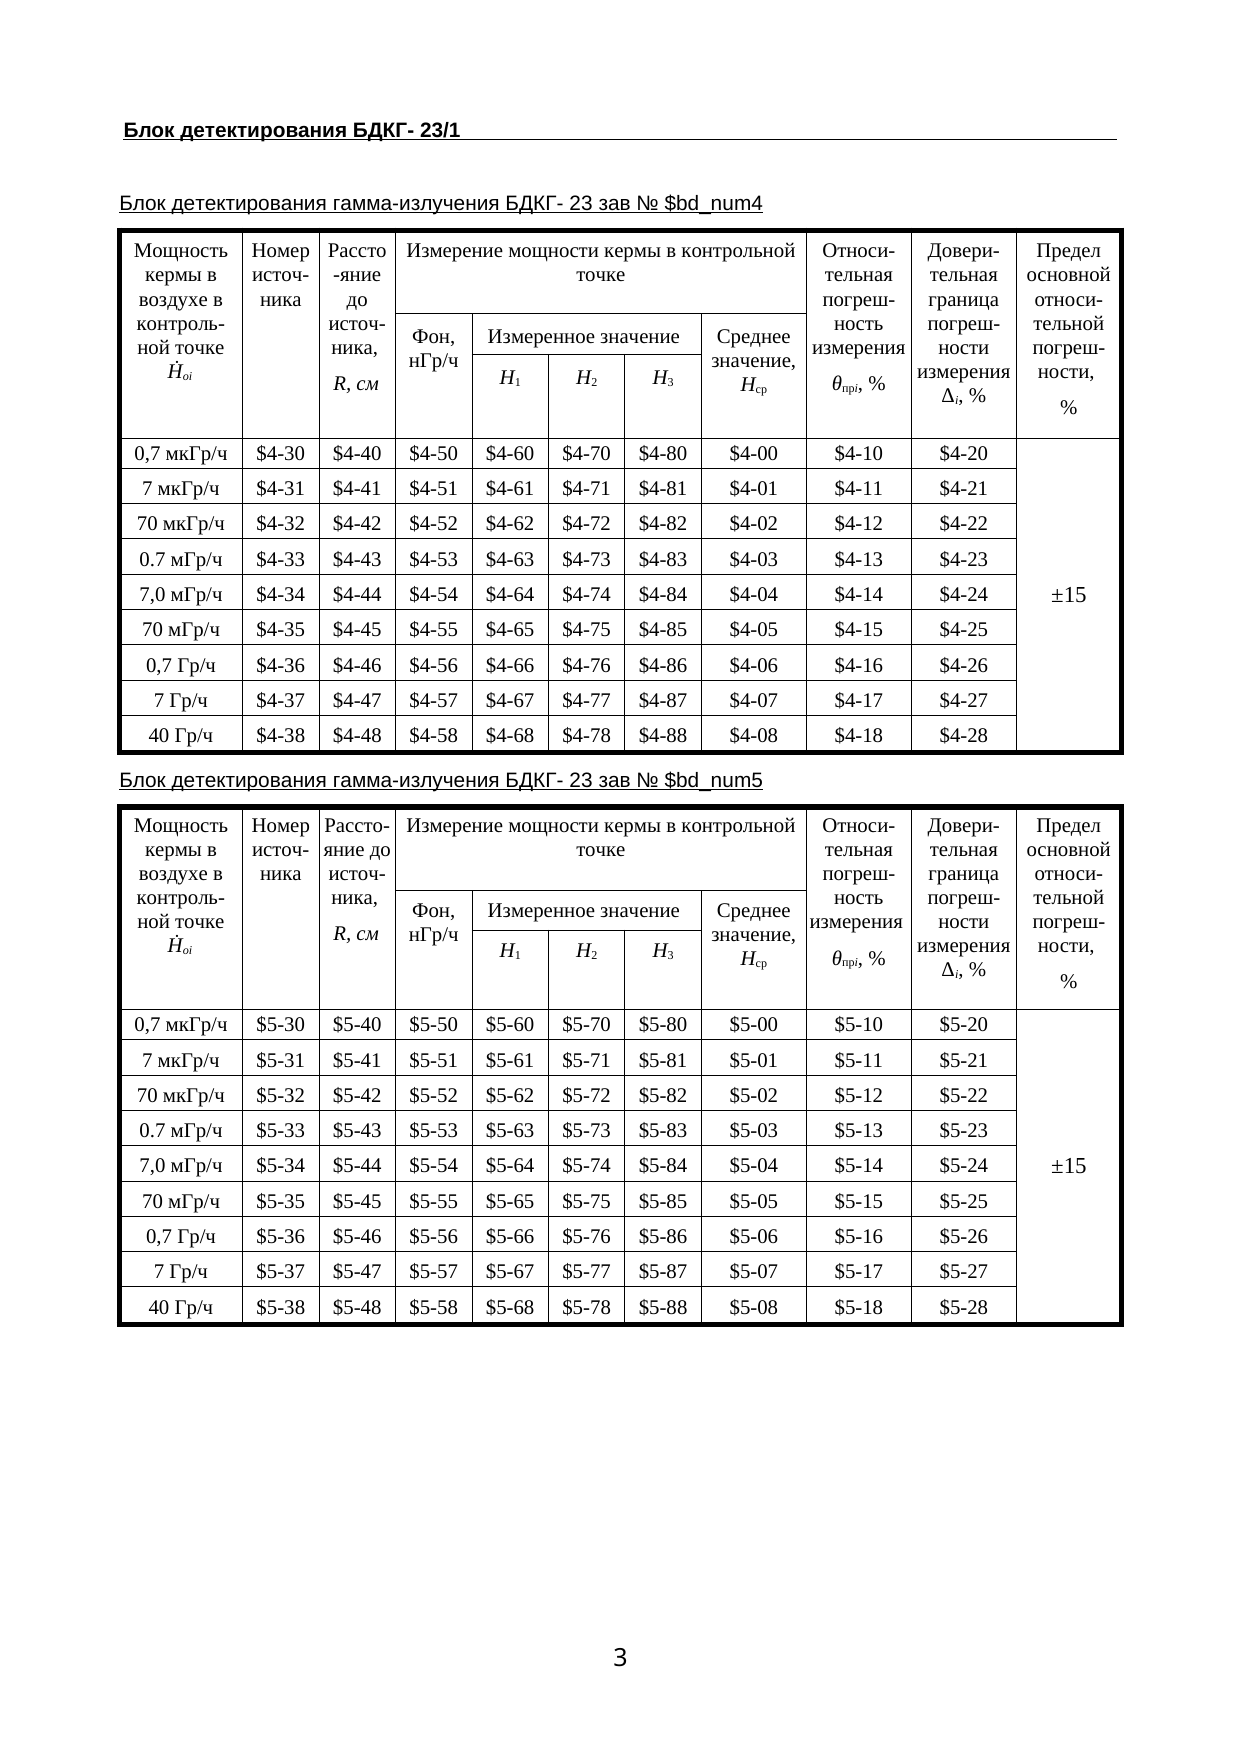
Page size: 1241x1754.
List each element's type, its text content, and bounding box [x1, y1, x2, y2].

table_cell $4-03 [702, 539, 806, 574]
table_cell $4-62 [473, 504, 548, 538]
table_cell H3 [625, 931, 701, 1009]
table_cell 70 мкГр/ч [122, 504, 242, 538]
table_cell Рассто-яние до источ-ника, R, см [320, 810, 395, 1009]
table_cell $5-43 [320, 1111, 395, 1145]
table_cell $4-73 [549, 539, 624, 574]
table_cell Довери-тельная граница погреш-ности измерения Δi, % [912, 233, 1016, 437]
table_cell $4-06 [702, 645, 806, 679]
table_cell $5-67 [473, 1252, 548, 1286]
table_cell $4-07 [702, 681, 806, 715]
table_cell $4-86 [625, 645, 701, 679]
table_cell Относи-тельная погреш-ность измерения θпрi, % [807, 233, 911, 437]
table_cell $5-47 [320, 1252, 395, 1286]
table_cell $4-34 [243, 575, 319, 609]
table_cell Относи-тельная погреш-ность измерения θпрi, % [807, 810, 911, 1009]
table_cell $4-27 [912, 681, 1016, 715]
table_cell $4-24 [912, 575, 1016, 609]
table_cell $5-55 [396, 1182, 472, 1216]
table_cell $5-08 [702, 1287, 806, 1322]
table_cell 0.7 мГр/ч [122, 1111, 242, 1145]
table_cell $4-67 [473, 681, 548, 715]
table_cell $5-42 [320, 1076, 395, 1110]
table_cell $4-75 [549, 610, 624, 644]
table_cell Измерение мощности кермы в контрольной точке [396, 810, 806, 890]
table_cell $5-65 [473, 1182, 548, 1216]
table_cell Измерение мощности кермы в контрольной точке [396, 233, 806, 313]
table_cell $5-56 [396, 1217, 472, 1251]
table_cell $4-68 [473, 716, 548, 750]
table_cell $5-06 [702, 1217, 806, 1251]
table_cell $5-01 [702, 1040, 806, 1074]
table_cell $4-33 [243, 539, 319, 574]
table_cell $4-25 [912, 610, 1016, 644]
table_cell $4-56 [396, 645, 472, 679]
table_cell $5-64 [473, 1146, 548, 1181]
table_header Блок детектирования гамма-излучения БДКГ- 23 зав № $bd_num5 [119, 755, 1121, 804]
table_cell $4-37 [243, 681, 319, 715]
table_cell $4-41 [320, 469, 395, 503]
table_cell $4-87 [625, 681, 701, 715]
table_cell $4-78 [549, 716, 624, 750]
table_cell $4-74 [549, 575, 624, 609]
table_cell $4-44 [320, 575, 395, 609]
table_cell $4-71 [549, 469, 624, 503]
table_cell $5-32 [243, 1076, 319, 1110]
table_cell $5-12 [807, 1076, 911, 1110]
table_cell $4-31 [243, 469, 319, 503]
table_cell H1 [473, 355, 548, 437]
table_cell $5-21 [912, 1040, 1016, 1074]
table_cell $5-07 [702, 1252, 806, 1286]
table_cell H2 [549, 355, 624, 437]
table_cell $4-08 [702, 716, 806, 750]
table_cell $5-80 [625, 1010, 701, 1039]
table_cell $4-57 [396, 681, 472, 715]
table_cell $5-46 [320, 1217, 395, 1251]
table_cell $5-36 [243, 1217, 319, 1251]
table_cell $5-15 [807, 1182, 911, 1216]
table_cell 0,7 мкГр/ч [122, 1010, 242, 1039]
table_cell $4-42 [320, 504, 395, 538]
table_cell Фон, нГр/ч [396, 314, 472, 437]
table_cell Рассто-яние до источ-ника, R, см [320, 233, 395, 437]
table_cell $5-41 [320, 1040, 395, 1074]
table_cell $5-18 [807, 1287, 911, 1322]
table_cell Фон, нГр/ч [396, 891, 472, 1009]
table_cell $4-82 [625, 504, 701, 538]
table_cell $5-03 [702, 1111, 806, 1145]
table_cell $5-74 [549, 1146, 624, 1181]
table_cell $5-22 [912, 1076, 1016, 1110]
table_cell $5-44 [320, 1146, 395, 1181]
table_cell 70 мкГр/ч [122, 1076, 242, 1110]
table_cell $5-05 [702, 1182, 806, 1216]
table_cell $5-66 [473, 1217, 548, 1251]
table_cell $5-11 [807, 1040, 911, 1074]
table_cell Среднее значение, Hср [702, 891, 806, 1009]
table_cell $4-52 [396, 504, 472, 538]
table_cell $4-23 [912, 539, 1016, 574]
table_cell ±15 [1017, 1010, 1119, 1322]
table_cell $5-58 [396, 1287, 472, 1322]
table_cell $4-40 [320, 439, 395, 468]
table_cell H3 [625, 355, 701, 437]
table_cell $4-30 [243, 439, 319, 468]
table_cell $4-26 [912, 645, 1016, 679]
table_cell Измеренное значение [473, 891, 701, 929]
table_cell $4-20 [912, 439, 1016, 468]
table_cell H1 [473, 931, 548, 1009]
table_cell Номер источ-ника [243, 233, 319, 437]
table_cell $4-81 [625, 469, 701, 503]
table_cell $4-00 [702, 439, 806, 468]
table_cell $4-83 [625, 539, 701, 574]
table_cell 7,0 мГр/ч [122, 1146, 242, 1181]
table_cell 0,7 Гр/ч [122, 645, 242, 679]
table_cell $5-33 [243, 1111, 319, 1145]
table_cell $4-18 [807, 716, 911, 750]
table_cell $4-32 [243, 504, 319, 538]
table_cell $5-26 [912, 1217, 1016, 1251]
table_cell $5-37 [243, 1252, 319, 1286]
table_cell $4-15 [807, 610, 911, 644]
table_cell $4-58 [396, 716, 472, 750]
table_cell $5-83 [625, 1111, 701, 1145]
table_cell $5-14 [807, 1146, 911, 1181]
table_cell $5-28 [912, 1287, 1016, 1322]
table_cell $5-54 [396, 1146, 472, 1181]
table_cell 70 мГр/ч [122, 610, 242, 644]
table_cell $5-24 [912, 1146, 1016, 1181]
table_cell $5-75 [549, 1182, 624, 1216]
table_cell $4-13 [807, 539, 911, 574]
table_cell $5-38 [243, 1287, 319, 1322]
table_cell $5-00 [702, 1010, 806, 1039]
table_cell 7,0 мГр/ч [122, 575, 242, 609]
table_cell $5-02 [702, 1076, 806, 1110]
table_cell $5-76 [549, 1217, 624, 1251]
table_cell $5-62 [473, 1076, 548, 1110]
table_cell $4-66 [473, 645, 548, 679]
table_cell Номер источ-ника [243, 810, 319, 1009]
table_cell $5-51 [396, 1040, 472, 1074]
table_cell Мощность кермы в воздухе в контроль-ной точке Ḣoi [122, 233, 242, 437]
table_cell $5-17 [807, 1252, 911, 1286]
table_cell 0,7 Гр/ч [122, 1217, 242, 1251]
table_cell $5-85 [625, 1182, 701, 1216]
table_cell $5-45 [320, 1182, 395, 1216]
table_cell ±15 [1017, 439, 1119, 750]
table_cell $5-50 [396, 1010, 472, 1039]
table_cell $4-01 [702, 469, 806, 503]
table_cell $5-40 [320, 1010, 395, 1039]
table_cell $4-47 [320, 681, 395, 715]
table_cell 40 Гр/ч [122, 1287, 242, 1322]
table_cell $5-30 [243, 1010, 319, 1039]
table_cell $4-63 [473, 539, 548, 574]
table_cell $5-25 [912, 1182, 1016, 1216]
table_cell $4-48 [320, 716, 395, 750]
table_cell Предел основной относи-тельной погреш-ности, % [1017, 810, 1119, 1009]
table_cell $5-71 [549, 1040, 624, 1074]
table_cell $4-36 [243, 645, 319, 679]
table_cell 7 мкГр/ч [122, 1040, 242, 1074]
table_header Блок детектирования гамма-излучения БДКГ- 23 зав № $bd_num4 [119, 179, 1121, 227]
table_cell 7 Гр/ч [122, 681, 242, 715]
table_cell $4-76 [549, 645, 624, 679]
table_cell $4-04 [702, 575, 806, 609]
table_cell $5-87 [625, 1252, 701, 1286]
table_cell $5-70 [549, 1010, 624, 1039]
table_cell $5-77 [549, 1252, 624, 1286]
table_cell H2 [549, 931, 624, 1009]
table_cell $5-82 [625, 1076, 701, 1110]
table_cell 70 мГр/ч [122, 1182, 242, 1216]
table_cell Довери-тельная граница погреш-ности измерения Δi, % [912, 810, 1016, 1009]
table_cell $4-11 [807, 469, 911, 503]
table_cell $4-45 [320, 610, 395, 644]
table_cell $4-14 [807, 575, 911, 609]
table_cell $4-85 [625, 610, 701, 644]
table_cell $5-72 [549, 1076, 624, 1110]
table_cell $5-57 [396, 1252, 472, 1286]
table_cell $4-38 [243, 716, 319, 750]
table_cell $5-27 [912, 1252, 1016, 1286]
table_cell $4-12 [807, 504, 911, 538]
table_cell $5-04 [702, 1146, 806, 1181]
table_cell $4-35 [243, 610, 319, 644]
table_cell $5-84 [625, 1146, 701, 1181]
table_cell $4-70 [549, 439, 624, 468]
table_cell $4-65 [473, 610, 548, 644]
table_cell $4-43 [320, 539, 395, 574]
table_cell $4-64 [473, 575, 548, 609]
table_cell $5-16 [807, 1217, 911, 1251]
table_cell $5-68 [473, 1287, 548, 1322]
table_cell $4-88 [625, 716, 701, 750]
table_cell $5-48 [320, 1287, 395, 1322]
table_cell $4-53 [396, 539, 472, 574]
table_cell $4-84 [625, 575, 701, 609]
table_cell $4-21 [912, 469, 1016, 503]
table_cell 40 Гр/ч [122, 716, 242, 750]
table_cell $4-28 [912, 716, 1016, 750]
table_cell Предел основной относи-тельной погреш-ности, % [1017, 233, 1119, 437]
table_cell $4-72 [549, 504, 624, 538]
table_cell $5-52 [396, 1076, 472, 1110]
table_cell $4-05 [702, 610, 806, 644]
table_cell $5-88 [625, 1287, 701, 1322]
table_cell $4-02 [702, 504, 806, 538]
table_cell $4-77 [549, 681, 624, 715]
table_cell $4-46 [320, 645, 395, 679]
table_cell $5-23 [912, 1111, 1016, 1145]
table_cell Среднее значение, Hср [702, 314, 806, 437]
table_cell $4-61 [473, 469, 548, 503]
table_cell $5-60 [473, 1010, 548, 1039]
table_cell $4-60 [473, 439, 548, 468]
table_cell $5-81 [625, 1040, 701, 1074]
table_cell $4-22 [912, 504, 1016, 538]
table_cell $4-10 [807, 439, 911, 468]
table_cell $5-78 [549, 1287, 624, 1322]
table_cell $4-50 [396, 439, 472, 468]
table_cell $4-55 [396, 610, 472, 644]
table_cell $5-61 [473, 1040, 548, 1074]
table_cell Мощность кермы в воздухе в контроль-ной точке Ḣoi [122, 810, 242, 1009]
table_cell 7 Гр/ч [122, 1252, 242, 1286]
table_cell $5-10 [807, 1010, 911, 1039]
table_cell $4-80 [625, 439, 701, 468]
table_cell $4-54 [396, 575, 472, 609]
table_cell $5-35 [243, 1182, 319, 1216]
table_cell $5-20 [912, 1010, 1016, 1039]
table_cell $4-16 [807, 645, 911, 679]
table_cell $5-13 [807, 1111, 911, 1145]
table_cell $5-86 [625, 1217, 701, 1251]
table_cell $4-17 [807, 681, 911, 715]
table_cell 7 мкГр/ч [122, 469, 242, 503]
table_cell $5-63 [473, 1111, 548, 1145]
table_cell $4-51 [396, 469, 472, 503]
table_cell Измеренное значение [473, 314, 701, 354]
table_cell $5-73 [549, 1111, 624, 1145]
table_cell 0,7 мкГр/ч [122, 439, 242, 468]
table_cell 0.7 мГр/ч [122, 539, 242, 574]
table_cell $5-31 [243, 1040, 319, 1074]
table_cell $5-53 [396, 1111, 472, 1145]
table_cell $5-34 [243, 1146, 319, 1181]
